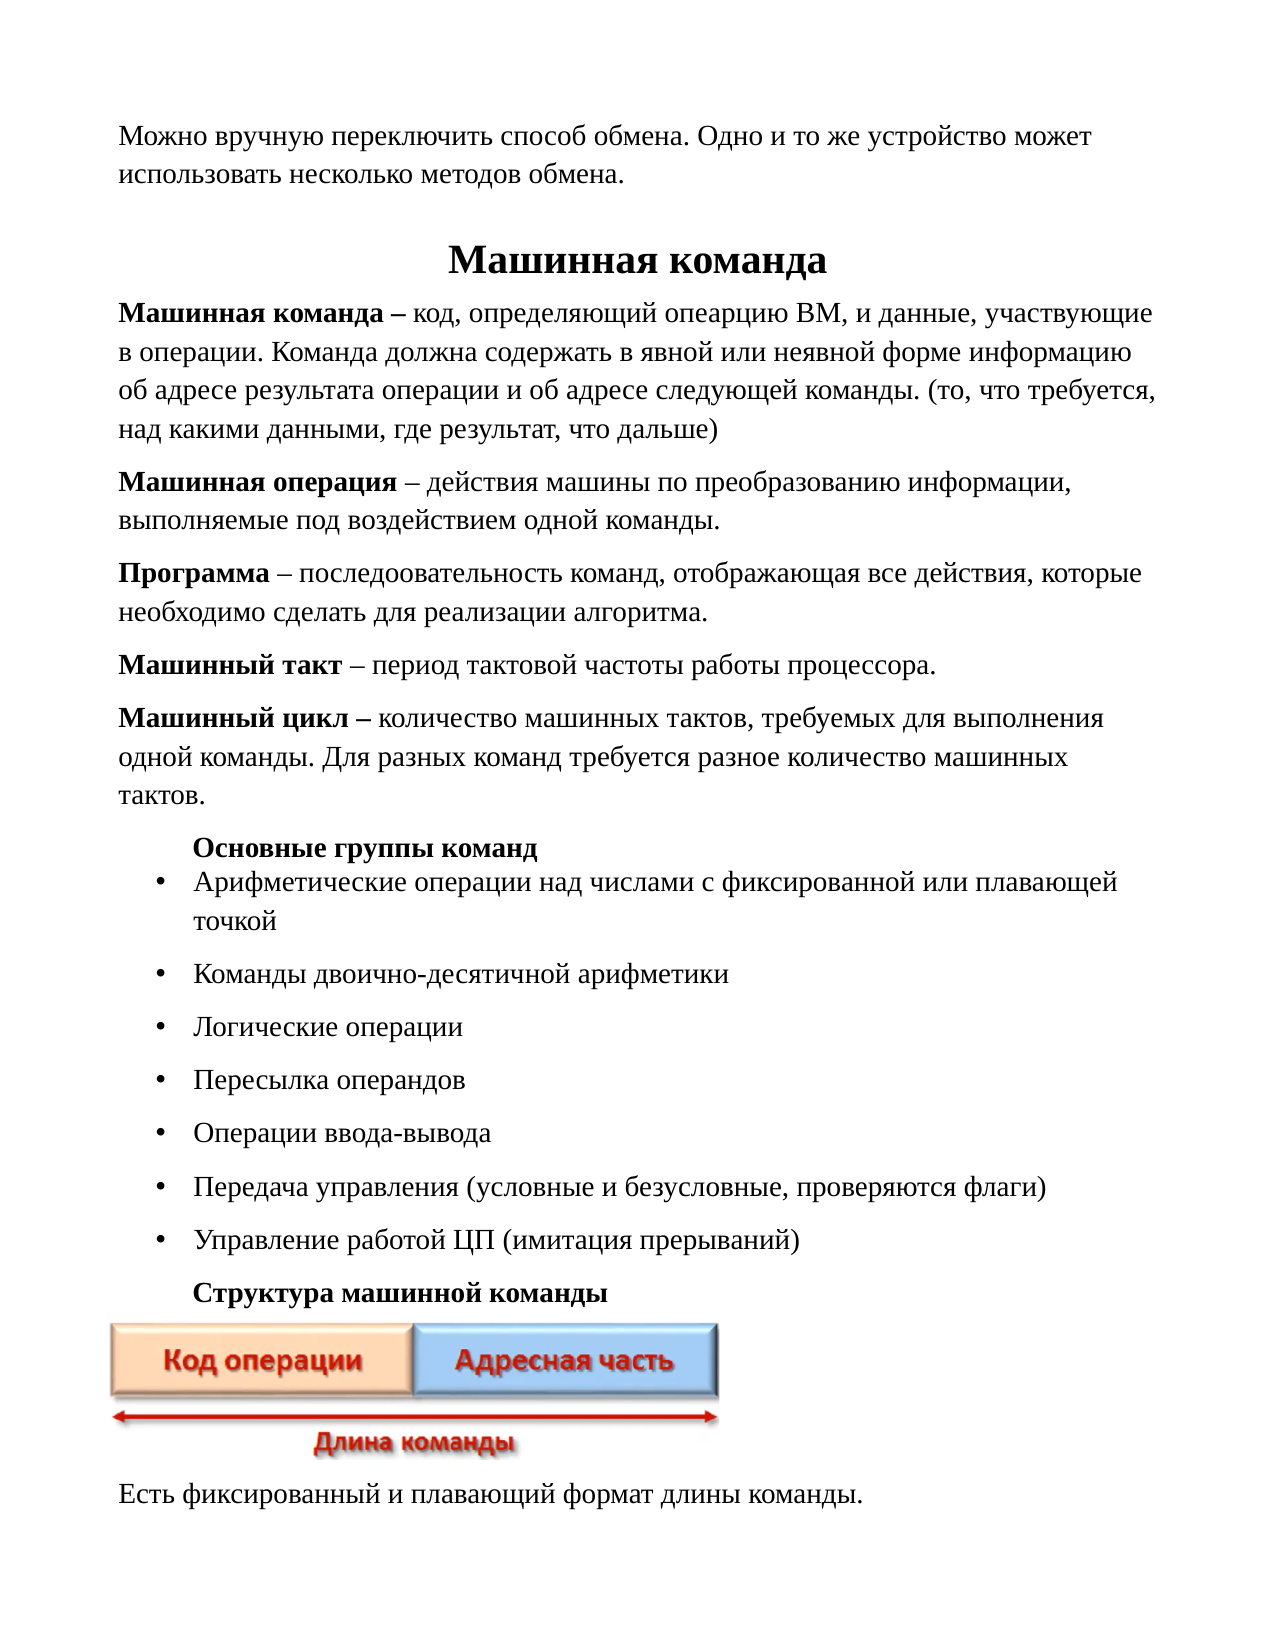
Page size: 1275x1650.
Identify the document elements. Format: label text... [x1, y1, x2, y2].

picture [106, 1320, 720, 1460]
text Машинная операция – действия машины по преобразованию информации, выполняемые под воздействием одной команды. [118, 464, 1157, 536]
text Программа – последоовательность команд, отображающая все действия, которые необходимо сделать для реализации алгоритма. [118, 556, 1157, 628]
text Структура машинной команды [118, 1275, 1157, 1309]
list Пересылка операндов [156, 1062, 1157, 1096]
text Есть фиксированный и плавающий формат длины команды. [118, 1477, 1157, 1510]
list Логические операции [156, 1009, 1157, 1043]
text Основные группы команд [118, 831, 1157, 864]
list Операции ввода-вывода [156, 1116, 1157, 1149]
list Передача управления (условные и безусловные, проверяются флаги) [156, 1169, 1157, 1202]
text Машинный цикл – количество машинных тактов, требуемых для выполнения одной команды. Для разных команд требуется разное количество машинных тактов. [118, 700, 1157, 811]
text Машинная команда – код, определяющий опеарцию ВМ, и данные, участвующие в операции. Команда должна содержать в явной или неявной форме информацию об адресе результата операции и об адресе следующей команды. (то, что требуется, над какими данными, где результат, что дальше) [118, 295, 1157, 444]
list Команды двоично-десятичной арифметики [156, 956, 1157, 989]
text Машинный такт – период тактовой частоты работы процессора. [118, 647, 1157, 681]
list Арифметические операции над числами с фиксированной или плавающей точкой [156, 864, 1157, 936]
text Можно вручную переключить способ обмена. Одно и то же устройство может использовать несколько методов обмена. [118, 118, 1157, 190]
list Управление работой ЦП (имитация прерываний) [156, 1222, 1157, 1256]
subtitle Машинная команда [118, 235, 1157, 283]
